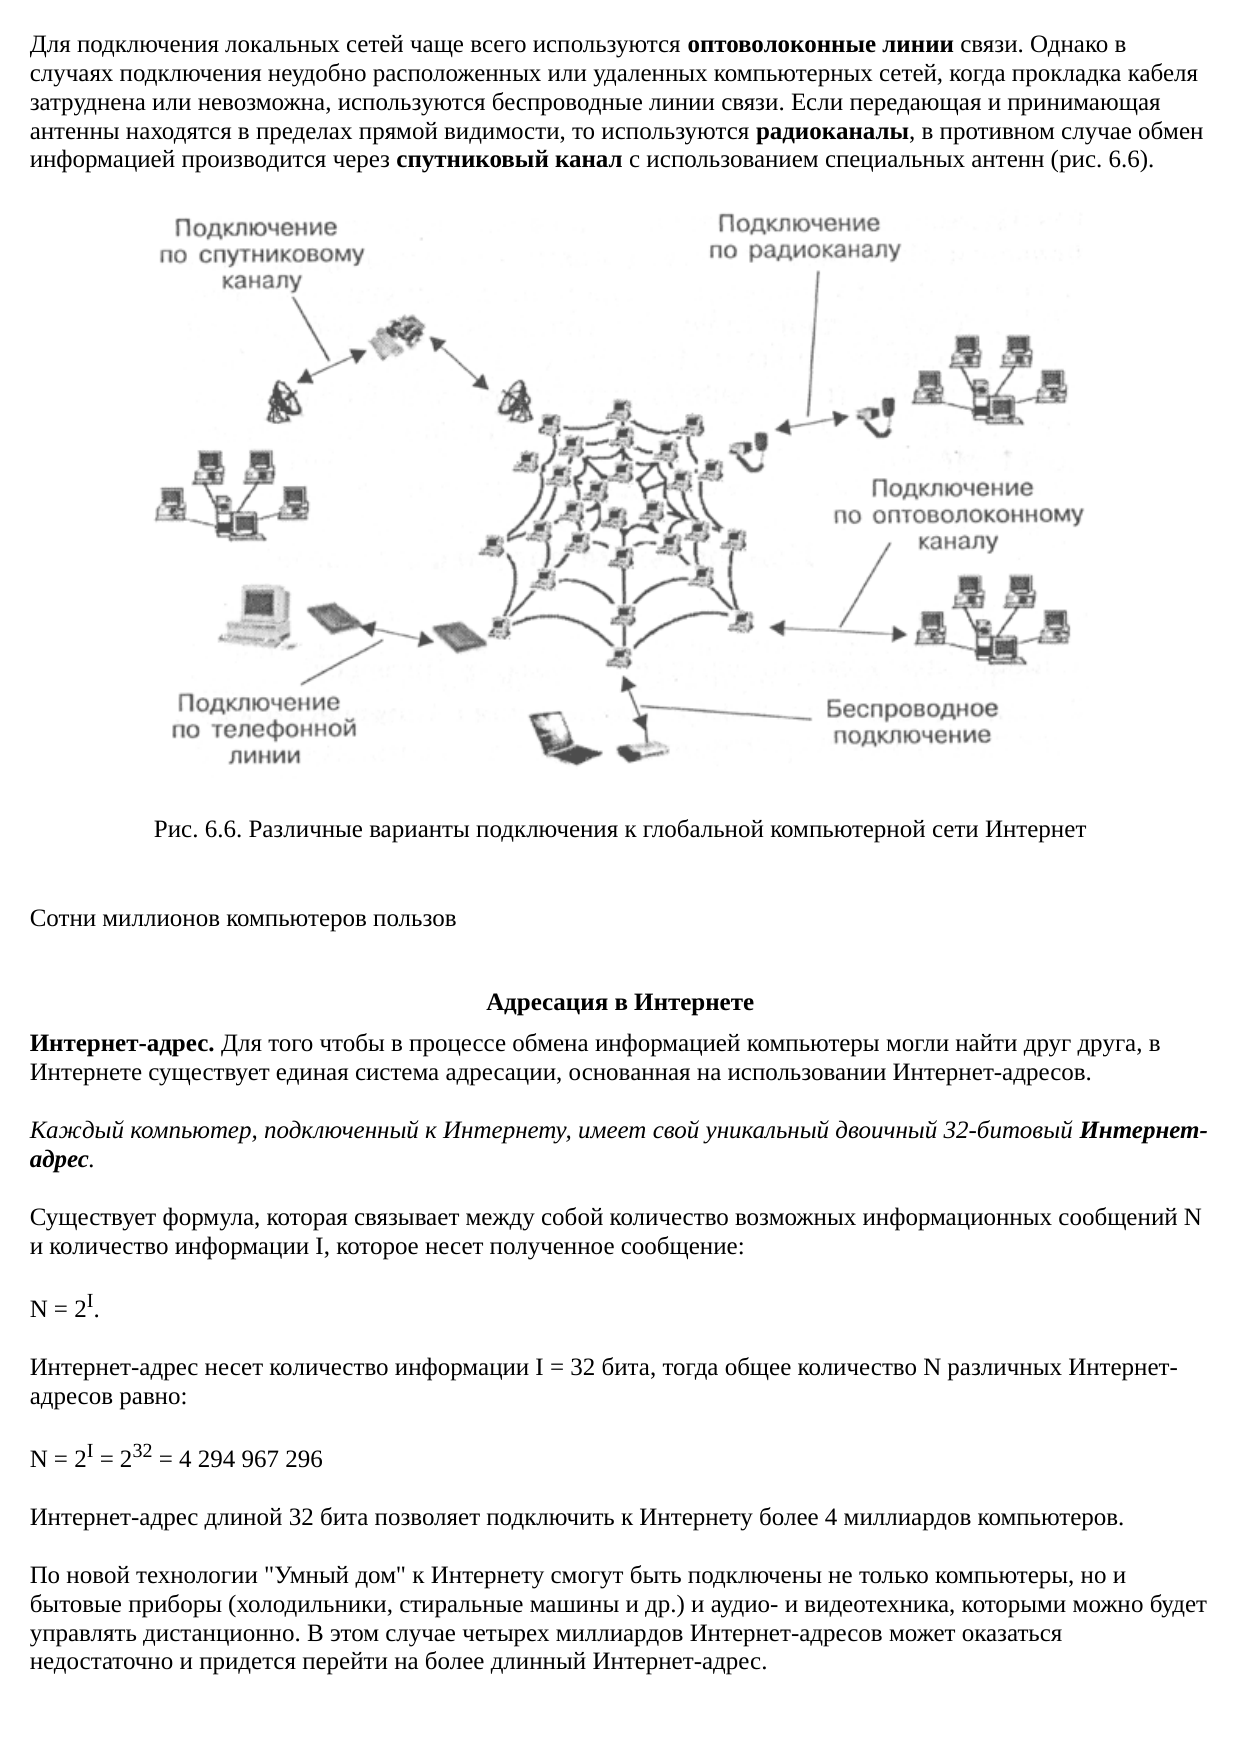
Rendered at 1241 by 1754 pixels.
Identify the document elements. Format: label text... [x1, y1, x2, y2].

text По новой технологии "Умный дом" к Интернету смогут быть подключены не только компьютеры, но и бытовые приборы (холодильники, стиральные машины и др.) и аудио- и видеотехника, которыми можно будет управлять дистанционно. В этом случае четырех миллиардов Интернет-адресов может оказаться недостаточно и придется перейти на более длинный Интернет-адрес. [29, 1560, 1211, 1675]
table_header [144, 203, 1096, 811]
subtitle Адресация в Интернете [29, 987, 1211, 1016]
text N = 2I = 232 = 4 294 967 296 [29, 1439, 1211, 1472]
text Каждый компьютер, подключенный к Интернету, имеет свой уникальный двоичный 32-битовый Интернет-адрес. [29, 1115, 1211, 1172]
text Для подключения локальных сетей чаще всего используются оптоволоконные линии связи. Однако в случаях подключения неудобно расположенных или удаленных компьютерных сетей, когда прокладка кабеля затруднена или невозможна, используются беспроводные линии связи. Если передающая и принимающая антенны находятся в пределах прямой видимости, то используются радиоканалы, в противном случае обмен информацией производится через спутниковый канал с использованием специальных антенн (рис. 6.6). [29, 29, 1211, 173]
text Существует формула, которая связывает между собой количество возможных информационных сообщений N и количество информации I, которое несет полученное сообщение: [29, 1202, 1211, 1259]
picture [151, 205, 1089, 779]
text Сотни миллионов компьютеров пользов [29, 903, 1211, 932]
text N = 2I. [29, 1289, 1211, 1322]
text Интернет-адрес длиной 32 бита позволяет подключить к Интернету более 4 миллиардов компьютеров. [29, 1502, 1211, 1531]
table_cell Рис. 6.6. Различные варианты подключения к глобальной компьютерной сети Интернет [144, 811, 1096, 845]
text Интернет-адрес несет количество информации I = 32 бита, тогда общее количество N различных Интернет-адресов равно: [29, 1352, 1211, 1409]
text Интернет-адрес. Для того чтобы в процессе обмена информацией компьютеры могли найти друг друга, в Интернете существует единая система адресации, основанная на использовании Интернет-адресов. [29, 1028, 1211, 1086]
